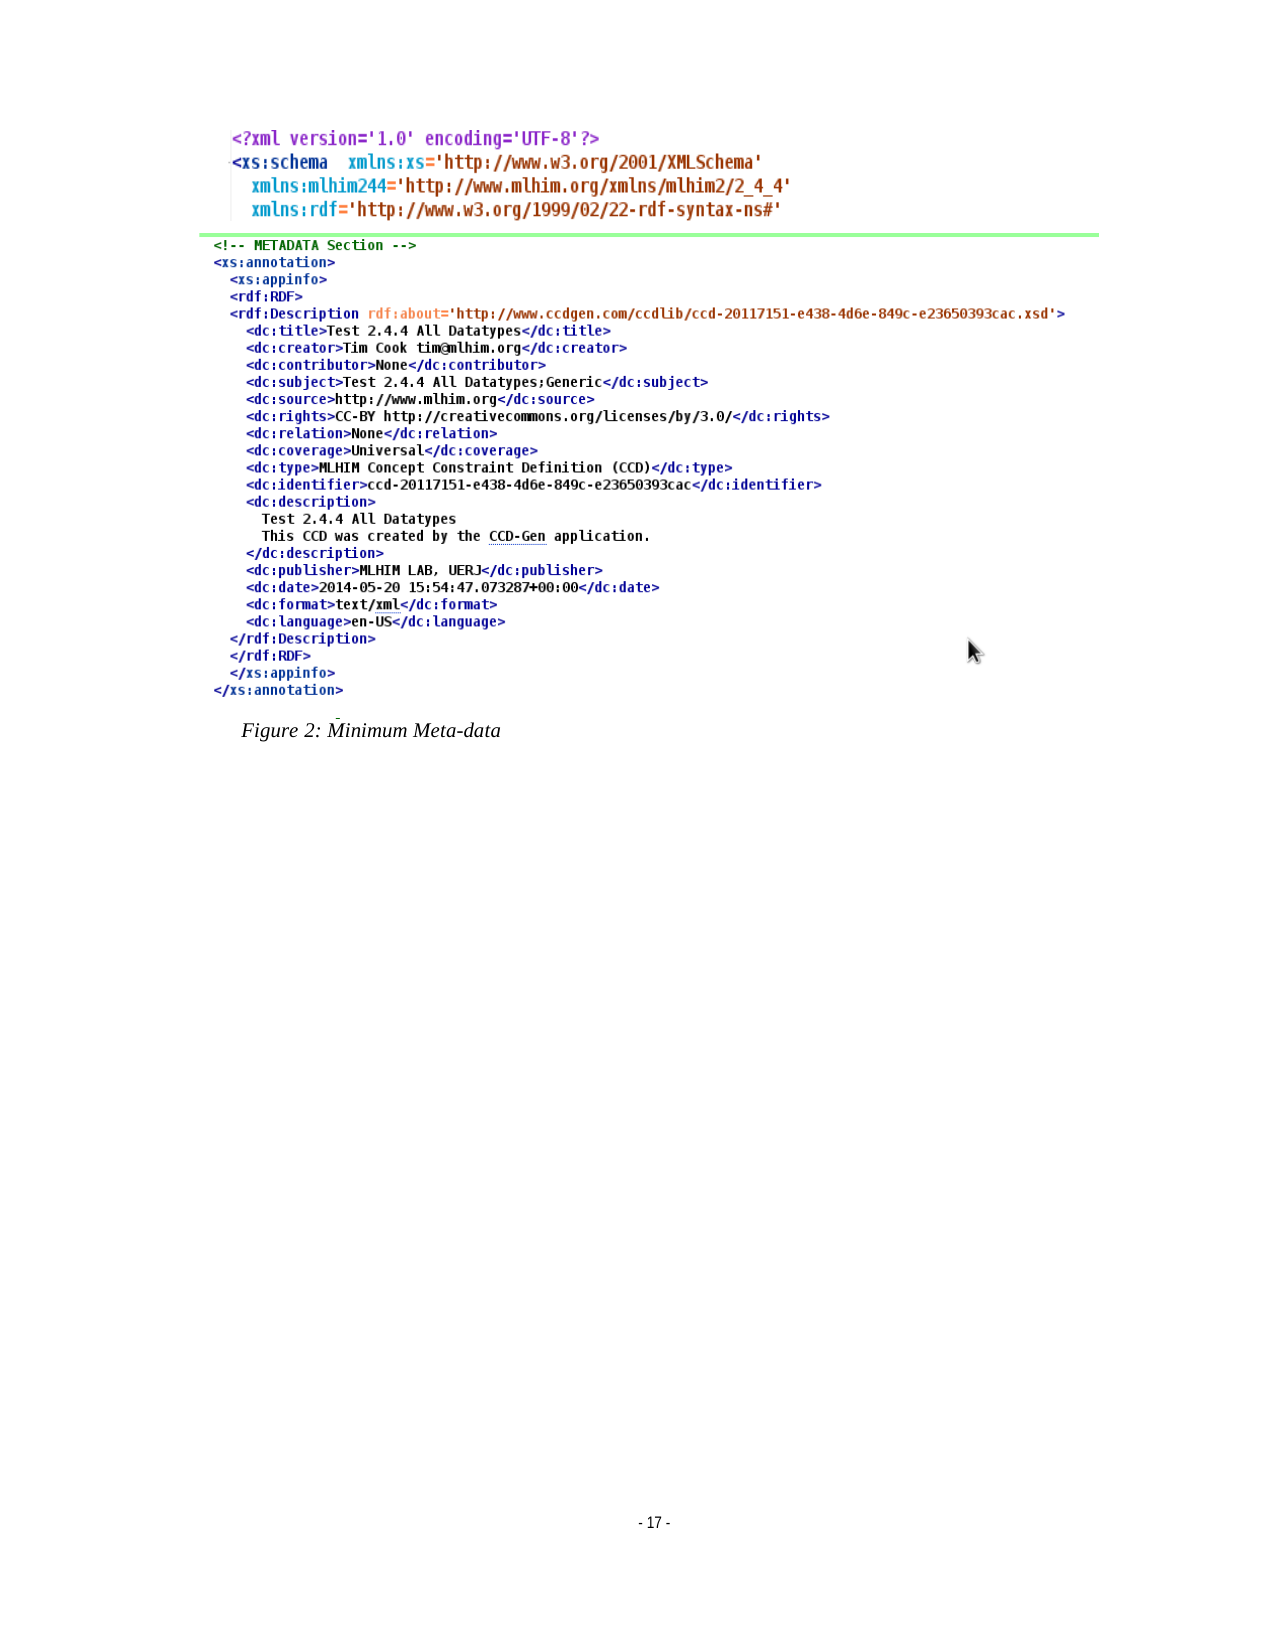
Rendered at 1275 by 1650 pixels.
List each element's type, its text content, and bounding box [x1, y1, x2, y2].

picture [228, 130, 1047, 221]
picture [199, 233, 1099, 719]
text Figure 2: Minimum Meta-data [199, 719, 1099, 742]
